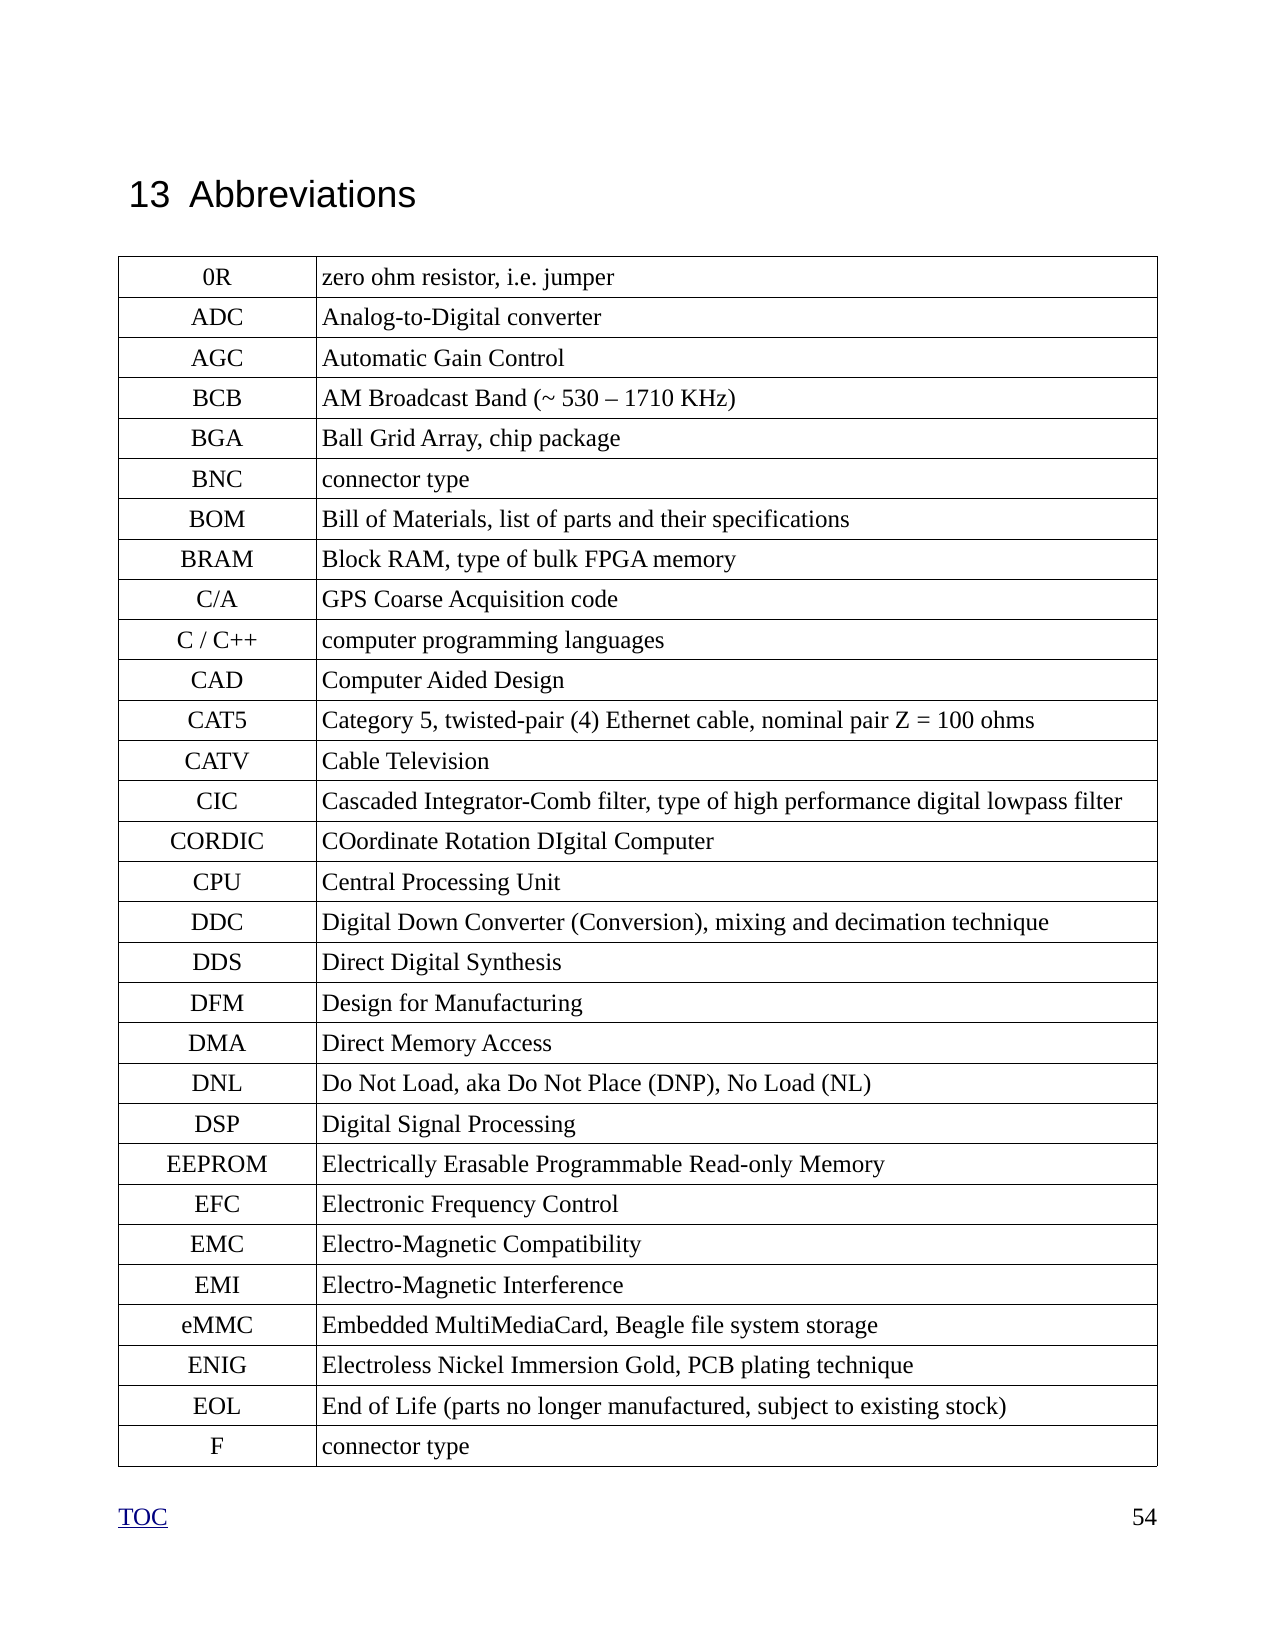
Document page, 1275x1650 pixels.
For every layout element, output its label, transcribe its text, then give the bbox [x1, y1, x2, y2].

table_cell ENIG [119, 1346, 316, 1385]
table_cell Electrically Erasable Programmable Read-only Memory [317, 1144, 1157, 1183]
table_cell Cascaded Integrator-Comb filter, type of high performance digital lowpass filter [317, 781, 1157, 821]
table_cell CAT5 [119, 701, 316, 740]
table_header zero ohm resistor, i.e. jumper [317, 257, 1157, 297]
subtitle Abbreviations [118, 172, 1157, 215]
table_cell Do Not Load, aka Do Not Place (DNP), No Load (NL) [317, 1064, 1157, 1103]
table_header 0R [119, 257, 316, 297]
table_cell EMI [119, 1265, 316, 1304]
table_cell DMA [119, 1023, 316, 1062]
table_cell Direct Digital Synthesis [317, 943, 1157, 982]
table_cell Electronic Frequency Control [317, 1185, 1157, 1224]
table_cell C/A [119, 580, 316, 619]
table_cell COordinate Rotation DIgital Computer [317, 822, 1157, 861]
table_cell AM Broadcast Band (~ 530 – 1710 KHz) [317, 378, 1157, 417]
table_cell connector type [317, 1426, 1157, 1466]
table_cell EMC [119, 1225, 316, 1264]
table_cell BRAM [119, 540, 316, 579]
table_cell BCB [119, 378, 316, 417]
table_cell connector type [317, 459, 1157, 498]
table_cell CIC [119, 781, 316, 821]
table_cell BOM [119, 499, 316, 538]
table_cell DDC [119, 902, 316, 942]
table_cell Digital Down Converter (Conversion), mixing and decimation technique [317, 902, 1157, 942]
table_cell CAD [119, 660, 316, 700]
table_cell Category 5, twisted-pair (4) Ethernet cable, nominal pair Z = 100 ohms [317, 701, 1157, 740]
table_cell DFM [119, 983, 316, 1022]
table_cell DDS [119, 943, 316, 982]
table_cell BGA [119, 419, 316, 458]
table_cell C / C++ [119, 620, 316, 659]
table_cell GPS Coarse Acquisition code [317, 580, 1157, 619]
table_cell CORDIC [119, 822, 316, 861]
table_cell ADC [119, 298, 316, 337]
table_cell CPU [119, 862, 316, 901]
table_cell eMMC [119, 1305, 316, 1345]
table_cell computer programming languages [317, 620, 1157, 659]
table_cell Electro-Magnetic Compatibility [317, 1225, 1157, 1264]
table_cell Embedded MultiMediaCard, Beagle file system storage [317, 1305, 1157, 1345]
table_cell DNL [119, 1064, 316, 1103]
table_cell Cable Television [317, 741, 1157, 780]
table_cell EEPROM [119, 1144, 316, 1183]
table_cell Electro-Magnetic Interference [317, 1265, 1157, 1304]
table_cell EFC [119, 1185, 316, 1224]
table_cell End of Life (parts no longer manufactured, subject to existing stock) [317, 1386, 1157, 1425]
table_cell AGC [119, 338, 316, 377]
table_cell Bill of Materials, list of parts and their specifications [317, 499, 1157, 538]
table_cell Digital Signal Processing [317, 1104, 1157, 1143]
table_cell F [119, 1426, 316, 1466]
table_cell CATV [119, 741, 316, 780]
table_cell Design for Manufacturing [317, 983, 1157, 1022]
table_cell Computer Aided Design [317, 660, 1157, 700]
table_cell Automatic Gain Control [317, 338, 1157, 377]
table_cell Electroless Nickel Immersion Gold, PCB plating technique [317, 1346, 1157, 1385]
table_cell BNC [119, 459, 316, 498]
table_cell DSP [119, 1104, 316, 1143]
table_cell Ball Grid Array, chip package [317, 419, 1157, 458]
table_cell Central Processing Unit [317, 862, 1157, 901]
table_cell Direct Memory Access [317, 1023, 1157, 1062]
table_cell Analog-to-Digital converter [317, 298, 1157, 337]
table_cell EOL [119, 1386, 316, 1425]
table_cell Block RAM, type of bulk FPGA memory [317, 540, 1157, 579]
